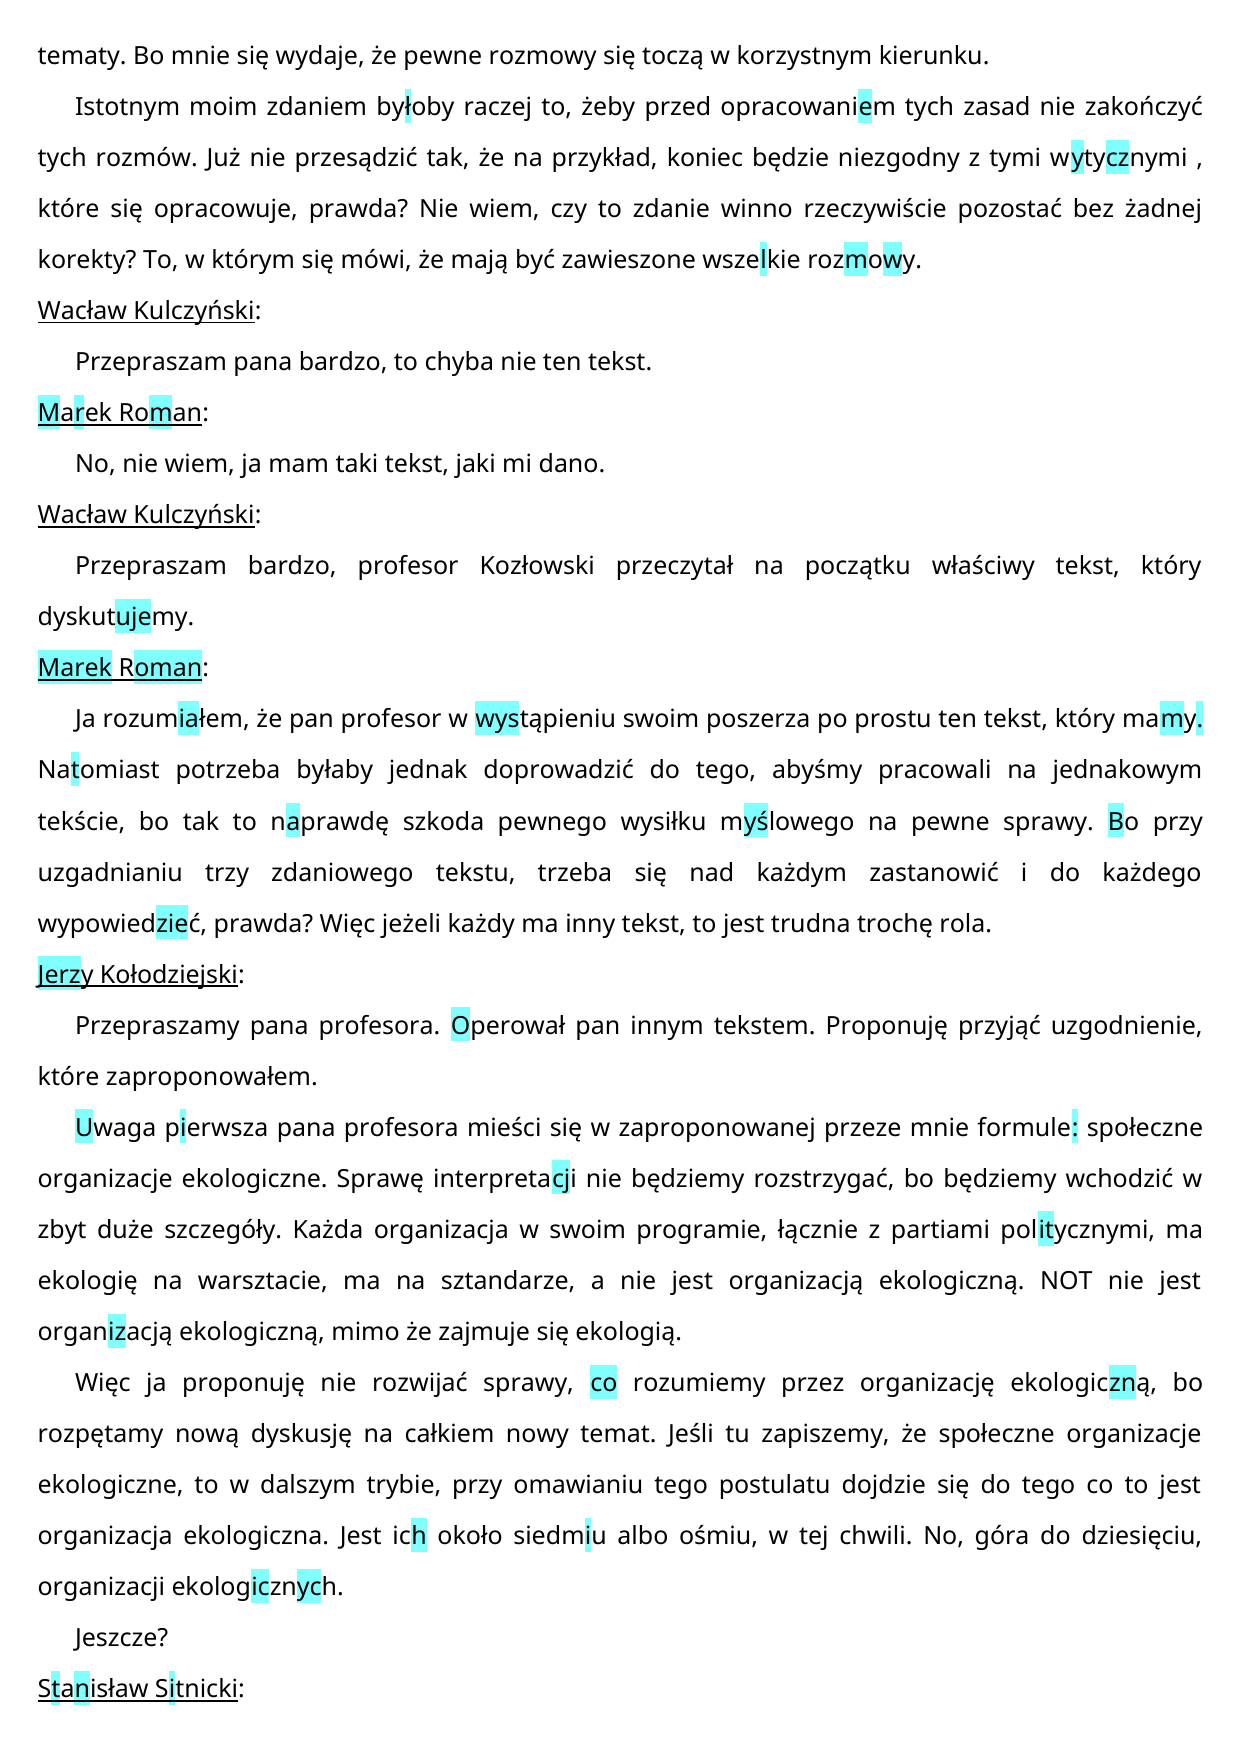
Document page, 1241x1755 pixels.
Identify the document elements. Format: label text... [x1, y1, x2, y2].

text tematy. Bo mnie się wydaje, że pewne rozmowy się toczą w korzystnym kierunku. [37, 37, 1203, 72]
text Marek Roman: [37, 650, 1203, 684]
text Przepraszamy pana profesora. Operował pan innym tekstem. Proponuję przyjąć uzgodnienie, które zaproponowałem. [37, 1007, 1203, 1092]
text Przepraszam pana bardzo, to chyba nie ten tekst. [37, 344, 1203, 378]
text Istotnym moim zdaniem byłoby raczej to, żeby przed opracowaniem tych zasad nie zakończyć tych rozmów. Już nie przesądzić tak, że na przykład, koniec będzie niezgodny z tymi wytycznymi , które się opracowuje, prawda? Nie wiem, czy to zdanie winno rzeczywiście pozostać bez żadnej korekty? To, w którym się mówi, że mają być zawieszone wszelkie rozmowy. [37, 88, 1203, 276]
text No, nie wiem, ja mam taki tekst, jaki mi dano. [37, 446, 1203, 480]
text Jerzy Kołodziejski: [37, 956, 1203, 990]
text Marek Roman: [37, 395, 1203, 429]
text Jeszcze? [37, 1620, 1203, 1654]
text Przepraszam bardzo, profesor Kozłowski przeczytał na początku właściwy tekst, który dyskutujemy. [37, 548, 1203, 633]
text Wacław Kulczyński: [37, 293, 1203, 327]
text Ja rozumiałem, że pan profesor w wystąpieniu swoim poszerza po prostu ten tekst, który mamy. Natomiast potrzeba byłaby jednak doprowadzić do tego, abyśmy pracowali na jednakowym tekście, bo tak to naprawdę szkoda pewnego wysiłku myślowego na pewne sprawy. Bo przy uzgadnianiu trzy zdaniowego tekstu, trzeba się nad każdym zastanowić i do każdego wypowiedzieć, prawda? Więc jeżeli każdy ma inny tekst, to jest trudna trochę rola. [37, 701, 1203, 939]
text Więc ja proponuję nie rozwijać sprawy, co rozumiemy przez organizację ekologiczną, bo rozpętamy nową dyskusję na całkiem nowy temat. Jeśli tu zapiszemy, że społeczne organizacje ekologiczne, to w dalszym trybie, przy omawianiu tego postulatu dojdzie się do tego co to jest organizacja ekologiczna. Jest ich około siedmiu albo ośmiu, w tej chwili. No, góra do dziesięciu, organizacji ekologicznych. [37, 1364, 1203, 1603]
text Uwaga pierwsza pana profesora mieści się w zaproponowanej przeze mnie formule: społeczne organizacje ekologiczne. Sprawę interpretacji nie będziemy rozstrzygać, bo będziemy wchodzić w zbyt duże szczegóły. Każda organizacja w swoim programie, łącznie z partiami politycznymi, ma ekologię na warsztacie, ma na sztandarze, a nie jest organizacją ekologiczną. NOT nie jest organizacją ekologiczną, mimo że zajmuje się ekologią. [37, 1109, 1203, 1348]
text Stanisław Sitnicki: [37, 1671, 1203, 1705]
text Wacław Kulczyński: [37, 497, 1203, 531]
